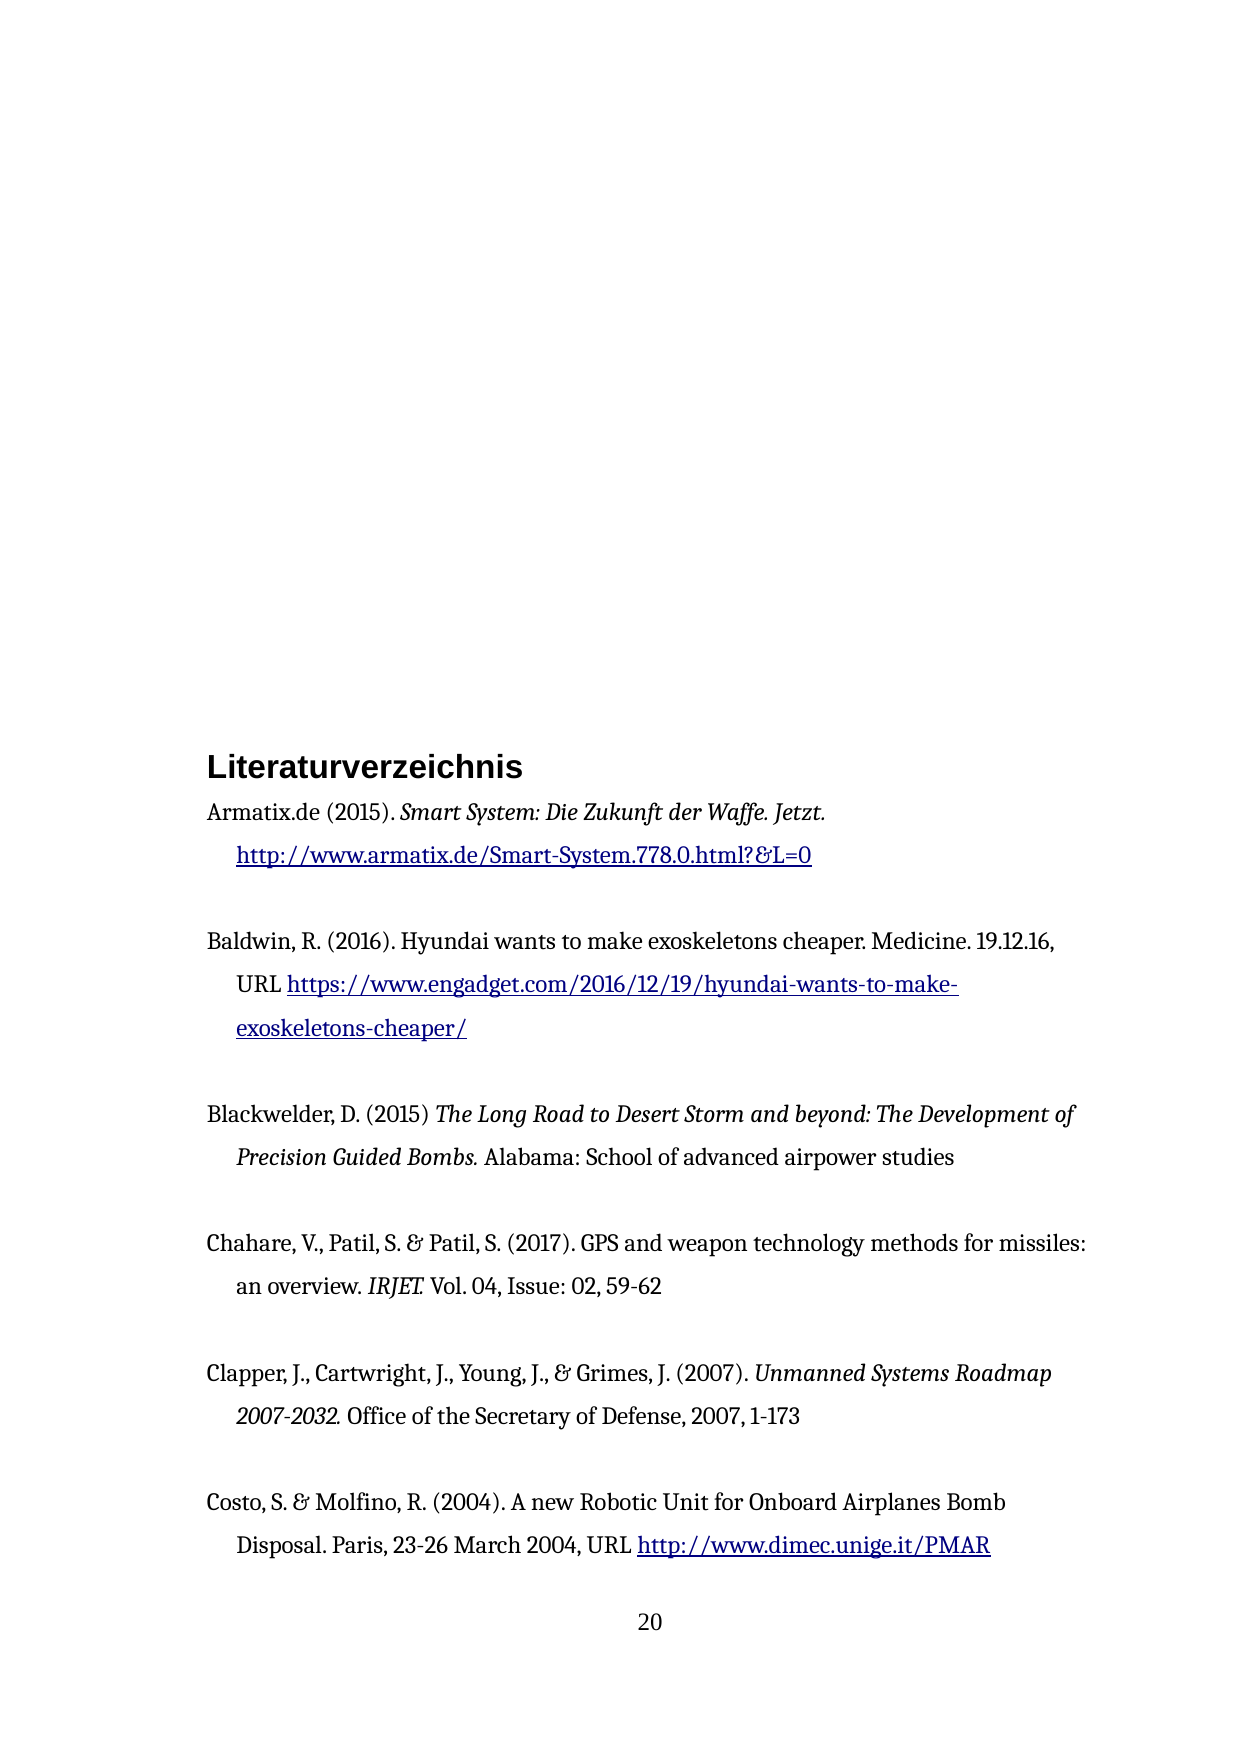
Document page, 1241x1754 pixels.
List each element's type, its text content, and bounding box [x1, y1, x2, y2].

subtitle Literaturverzeichnis [207, 747, 1093, 785]
text Clapper, J., Cartwright, J., Young, J., & Grimes, J. (2007). Unmanned Systems Roadmap 2007-2032. Office of the Secretary of Defense, 2007, 1-173 [207, 1358, 1093, 1430]
text Costo, S. & Molfino, R. (2004). A new Robotic Unit for Onboard Airplanes Bomb Disposal. Paris, 23-26 March 2004, URL http://www.dimec.unige.it/PMAR [207, 1488, 1093, 1560]
text Baldwin, R. (2016). Hyundai wants to make exoskeletons cheaper. Medicine. 19.12.16, URL https://www.engadget.com/2016/12/19/hyundai-wants-to-make-exoskeletons-cheaper/ [207, 927, 1093, 1042]
text Blackwelder, D. (2015) The Long Road to Desert Storm and beyond: The Development of Precision Guided Bombs. Alabama: School of advanced airpower studies [207, 1100, 1093, 1172]
text Armatix.de (2015). Smart System: Die Zukunft der Waffe. Jetzt. http://www.armatix.de/Smart-System.778.0.html?&L=0 [207, 798, 1093, 870]
text Chahare, V., Patil, S. & Patil, S. (2017). GPS and weapon technology methods for missiles: an overview. IRJET. Vol. 04, Issue: 02, 59-62 [207, 1229, 1093, 1301]
